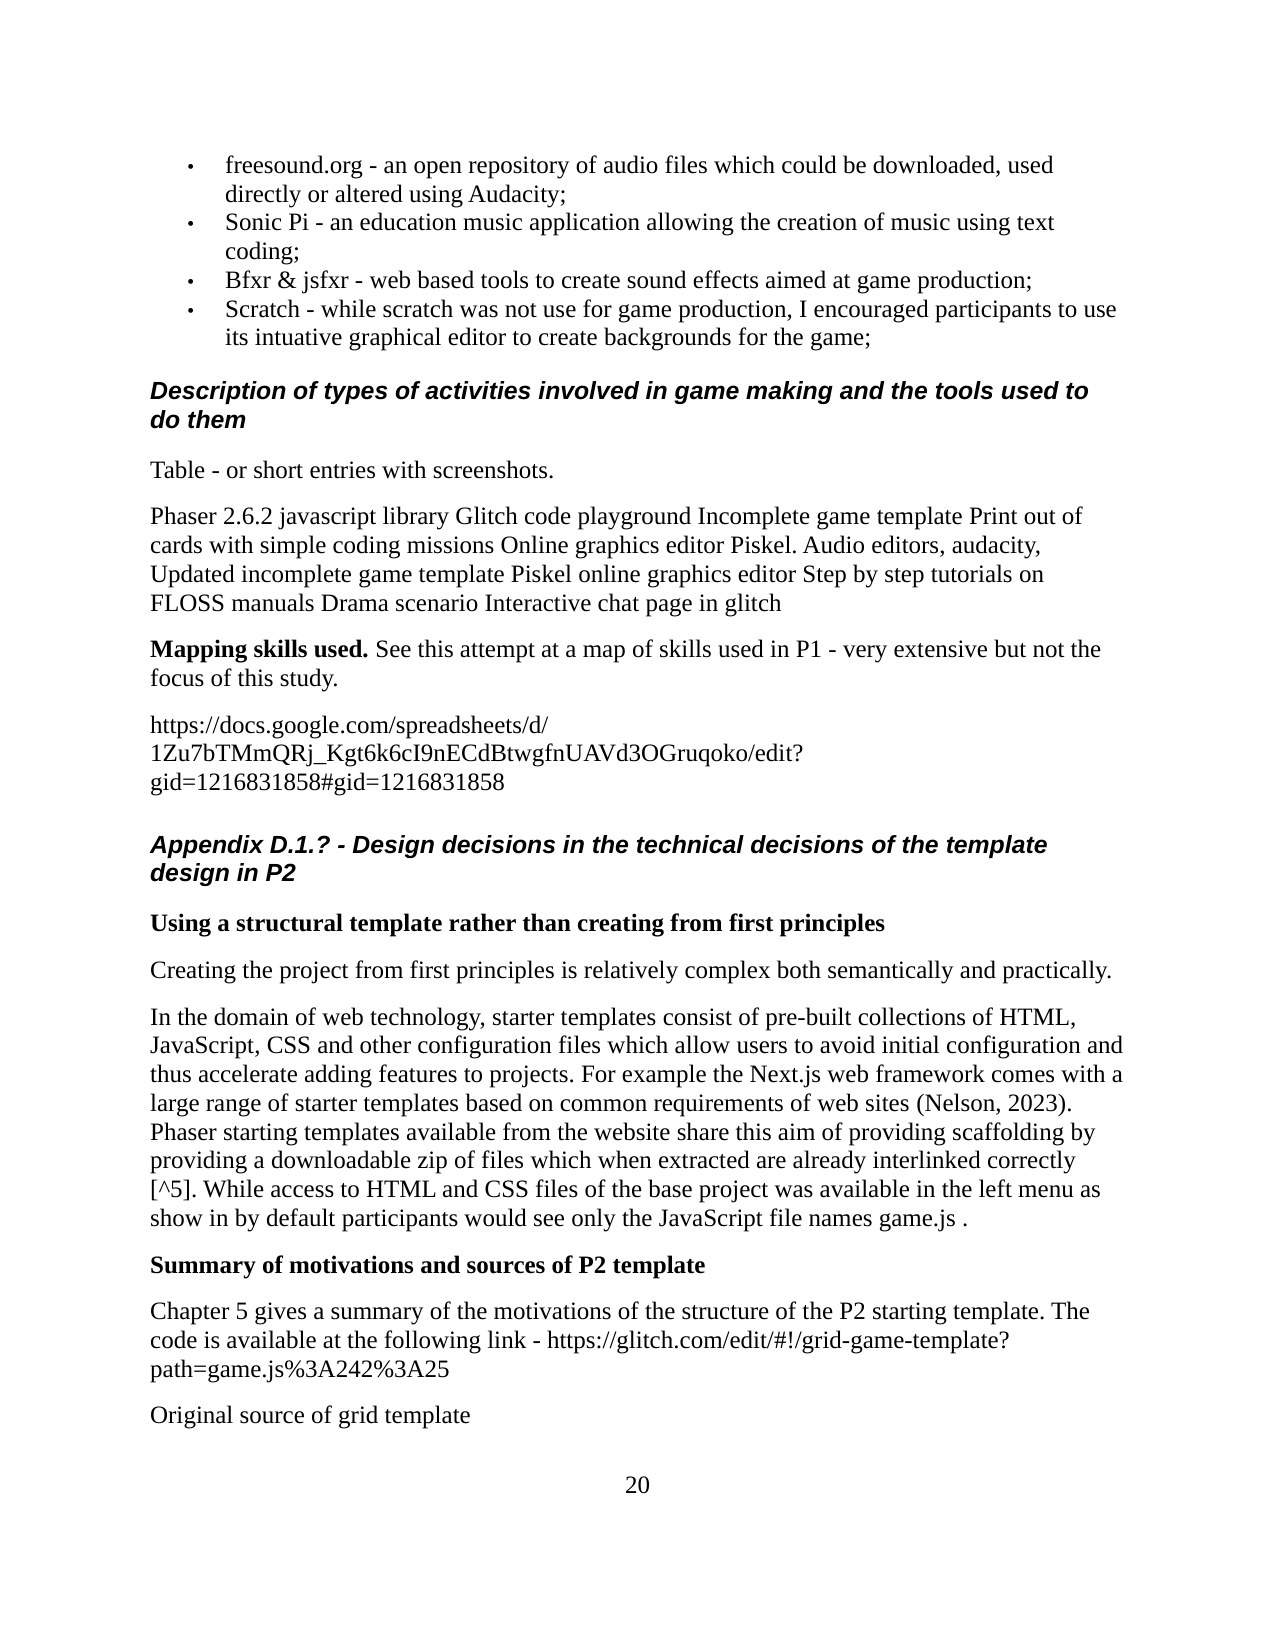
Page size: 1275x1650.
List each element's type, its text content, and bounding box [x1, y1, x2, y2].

text Using a structural template rather than creating from first principles [150, 908, 1125, 937]
text In the domain of web technology, starter templates consist of pre-built collections of HTML, JavaScript, CSS and other configuration files which allow users to avoid initial configuration and thus accelerate adding features to projects. For example the Next.js web framework comes with a large range of starter templates based on common requirements of web sites (Nelson, 2023). Phaser starting templates available from the website share this aim of providing scaffolding by providing a downloadable zip of files which when extracted are already interlinked correctly [^5]. While access to HTML and CSS files of the base project was available in the left menu as show in by default participants would see only the JavaScript file names game.js . [150, 1002, 1125, 1232]
text Chapter 5 gives a summary of the motivations of the structure of the P2 starting template. The code is available at the following link - https://glitch.com/edit/#!/grid-game-template?path=game.js%3A242%3A25 [150, 1296, 1125, 1383]
text Phaser 2.6.2 javascript library Glitch code playground Incomplete game template Print out of cards with simple coding missions Online graphics editor Piskel. Audio editors, audacity, Updated incomplete game template Piskel online graphics editor Step by step tutorials on FLOSS manuals Drama scenario Interactive chat page in glitch [150, 501, 1125, 616]
text https://docs.google.com/spreadsheets/d/1Zu7bTMmQRj_Kgt6k6cI9nECdBtwgfnUAVd3OGruqoko/edit?gid=1216831858#gid=1216831858 [150, 710, 1125, 796]
list freesound.org - an open repository of audio files which could be downloaded, used directly or altered using Audacity; [187, 150, 1125, 207]
text Table - or short entries with screenshots. [150, 455, 1125, 483]
text Summary of motivations and sources of P2 template [150, 1250, 1125, 1278]
list Bfxr & jsfxr - web based tools to create sound effects aimed at game production; [187, 265, 1125, 294]
list Sonic Pi - an education music application allowing the creation of music using text coding; [187, 207, 1125, 265]
text Mapping skills used. See this attempt at a map of skills used in P1 - very extensive but not the focus of this study. [150, 634, 1125, 692]
subtitle Appendix D.1.? - Design decisions in the technical decisions of the template design in P2 [150, 830, 1125, 887]
subtitle Description of types of activities involved in game making and the tools used to do them [150, 376, 1125, 433]
text Creating the project from first principles is relatively complex both semantically and practically. [150, 955, 1125, 984]
list Scratch - while scratch was not use for game production, I encouraged participants to use its intuative graphical editor to create backgrounds for the game; [187, 294, 1125, 351]
text Original source of grid template [150, 1401, 1125, 1429]
